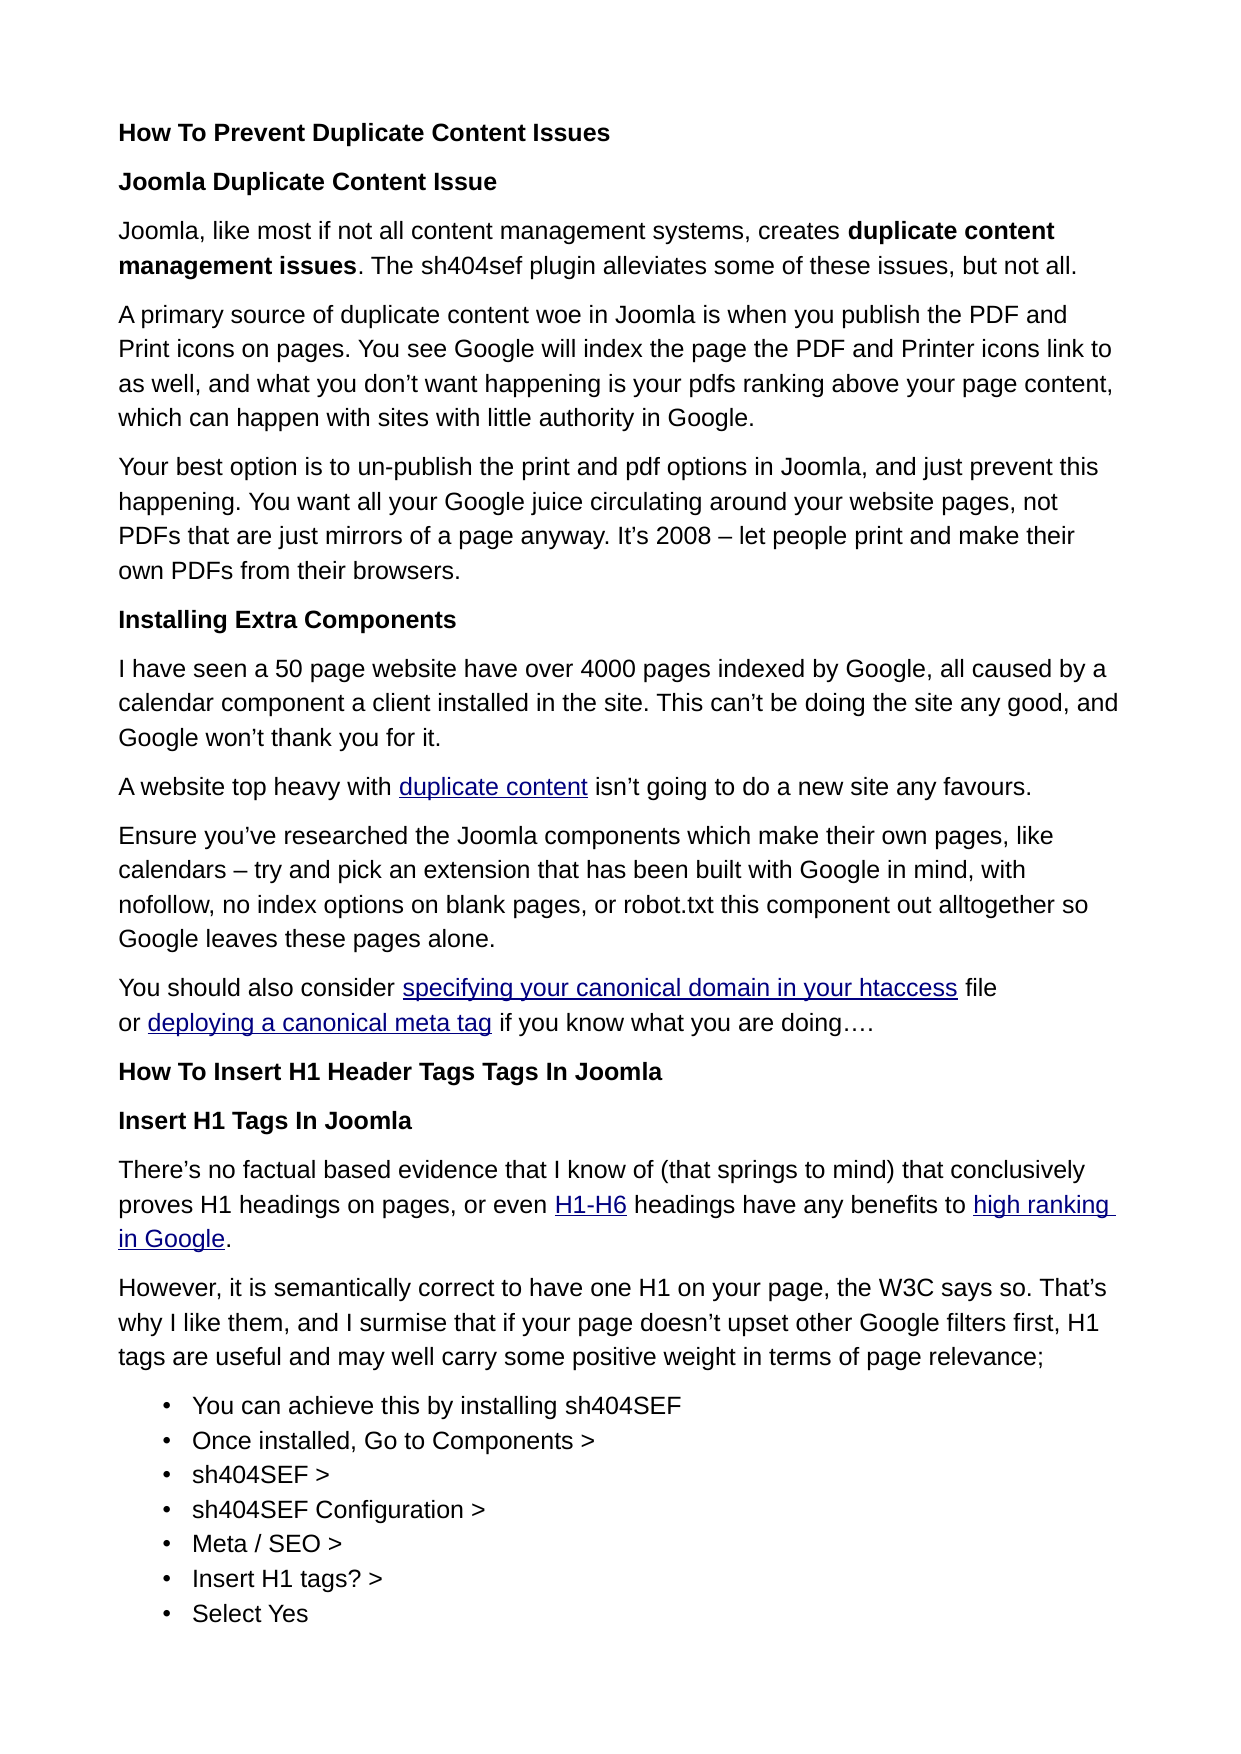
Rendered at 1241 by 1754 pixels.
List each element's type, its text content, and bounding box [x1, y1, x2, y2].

list You can achieve this by installing sh404SEF [162, 1391, 1122, 1420]
list sh404SEF Configuration > [162, 1495, 1122, 1524]
text Ensure you’ve researched the Joomla components which make their own pages, like calendars – try and pick an extension that has been built with Google in mind, with nofollow, no index options on blank pages, or robot.txt this component out alltogether so Google leaves these pages alone. [118, 821, 1122, 953]
list Select Yes [162, 1599, 1122, 1627]
text Your best option is to un-publish the print and pdf options in Joomla, and just prevent this happening. You want all your Google juice circulating around your website pages, not PDFs that are just mirrors of a page anyway. It’s 2008 – let people print and make their own PDFs from their browsers. [118, 452, 1122, 584]
text There’s no factual based evidence that I know of (that springs to mind) that conclusively proves H1 headings on pages, or even H1-H6 headings have any benefits to high ranking in Google. [118, 1155, 1122, 1253]
list sh404SEF > [162, 1460, 1122, 1489]
list Insert H1 tags? > [162, 1564, 1122, 1593]
text You should also consider specifying your canonical domain in your htaccess file or deploying a canonical meta tag if you know what you are doing…. [118, 973, 1122, 1037]
text Insert H1 Tags In Joomla [118, 1106, 1122, 1135]
text Installing Extra Components [118, 605, 1122, 633]
text How To Prevent Duplicate Content Issues [118, 118, 1122, 147]
text Joomla Duplicate Content Issue [118, 167, 1122, 196]
list Meta / SEO > [162, 1529, 1122, 1558]
text A website top heavy with duplicate content isn’t going to do a new site any favours. [118, 772, 1122, 801]
text However, it is semantically correct to have one H1 on your page, the W3C says so. That’s why I like them, and I surmise that if your page doesn’t upset other Google filters first, H1 tags are useful and may well carry some positive weight in terms of page relevance; [118, 1273, 1122, 1371]
text Joomla, like most if not all content management systems, creates duplicate content management issues. The sh404sef plugin alleviates some of these issues, but not all. [118, 216, 1122, 279]
text A primary source of duplicate content woe in Joomla is when you publish the PDF and Print icons on pages. You see Google will index the page the PDF and Printer icons link to as well, and what you don’t want happening is your pdfs ranking above your page content, which can happen with sites with little authority in Google. [118, 300, 1122, 432]
text I have seen a 50 page website have over 4000 pages indexed by Google, all caused by a calendar component a client installed in the site. This can’t be doing the site any good, and Google won’t thank you for it. [118, 654, 1122, 752]
list Once installed, Go to Components > [162, 1426, 1122, 1454]
text How To Insert H1 Header Tags Tags In Joomla [118, 1057, 1122, 1086]
